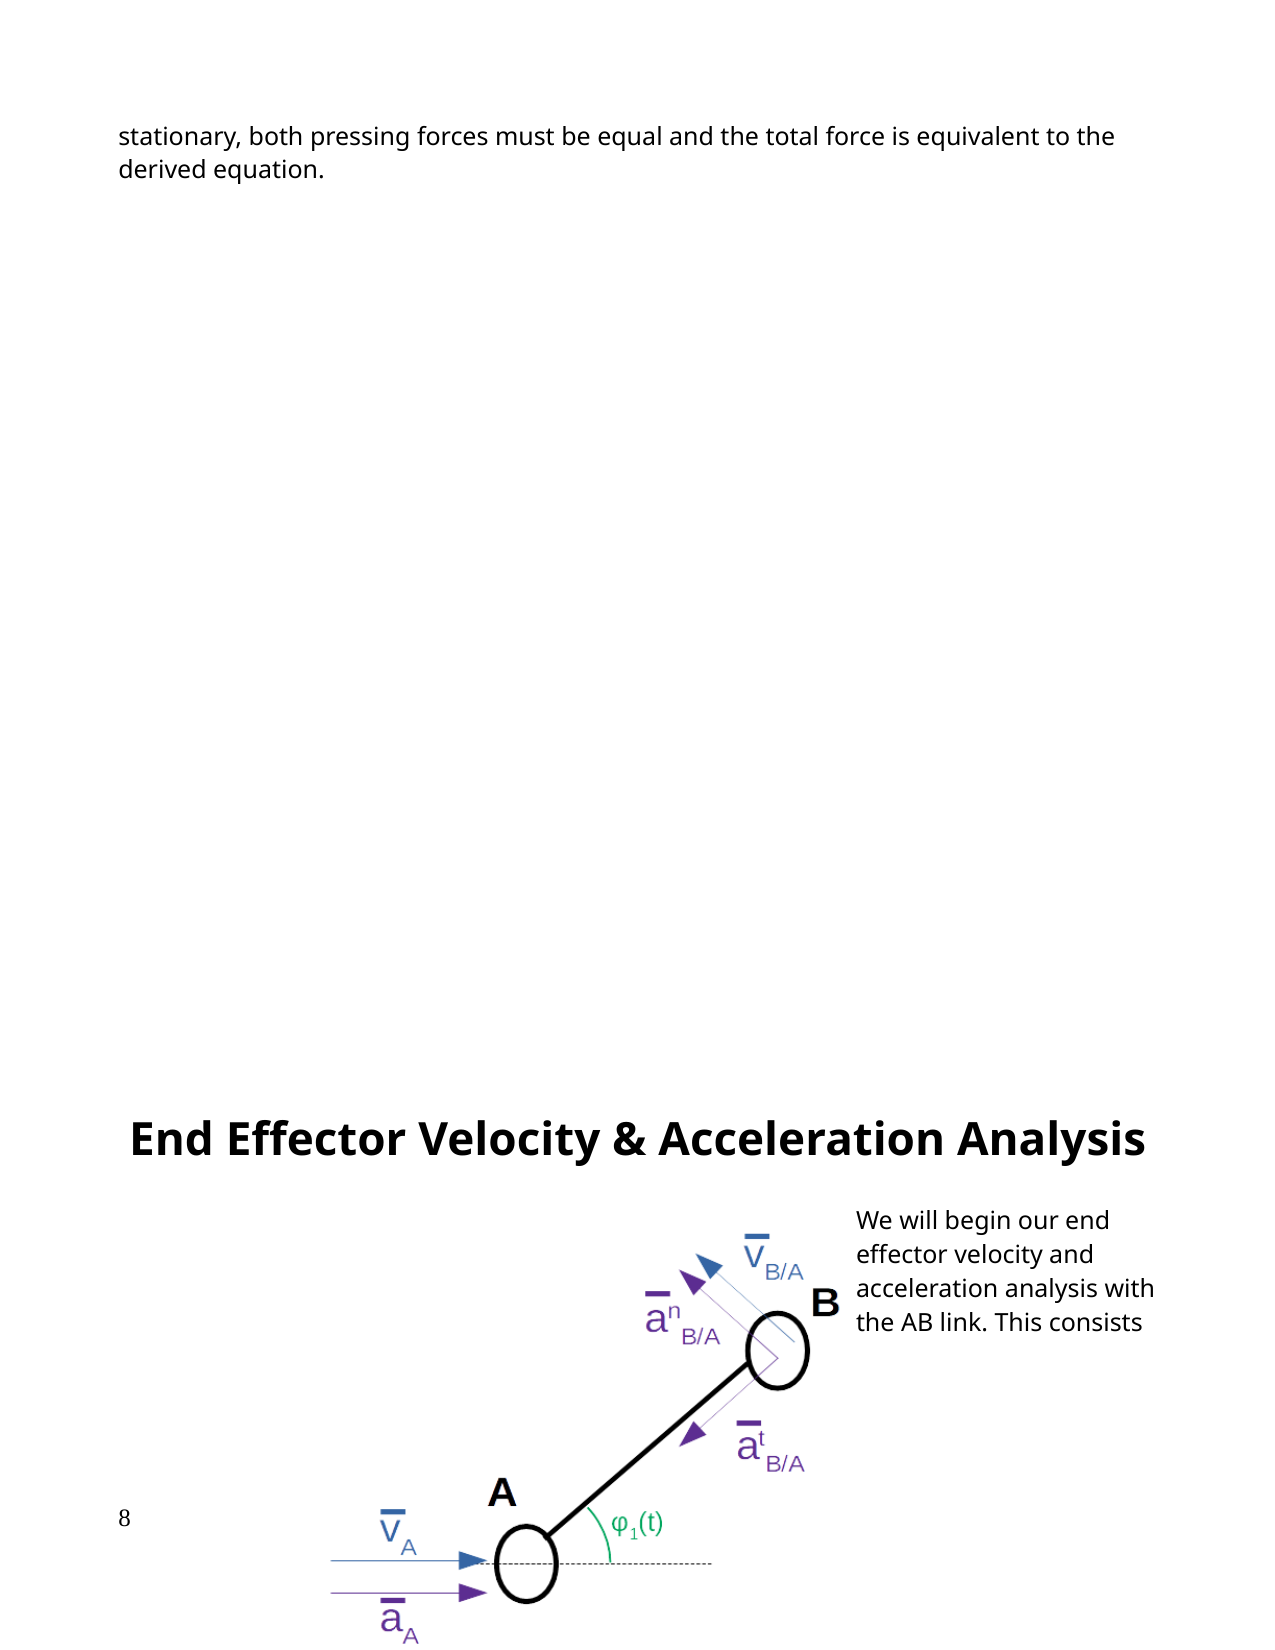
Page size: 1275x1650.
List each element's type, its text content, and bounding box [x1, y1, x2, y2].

picture [321, 1215, 856, 1650]
text We will begin our end effector velocity and acceleration analysis with the AB link. This consists [118, 1202, 1157, 1339]
text End Effector Velocity & Acceleration Analysis [118, 1106, 1157, 1168]
text stationary, both pressing forces must be equal and the total force is equivalent to the derived equation. [118, 118, 1157, 186]
